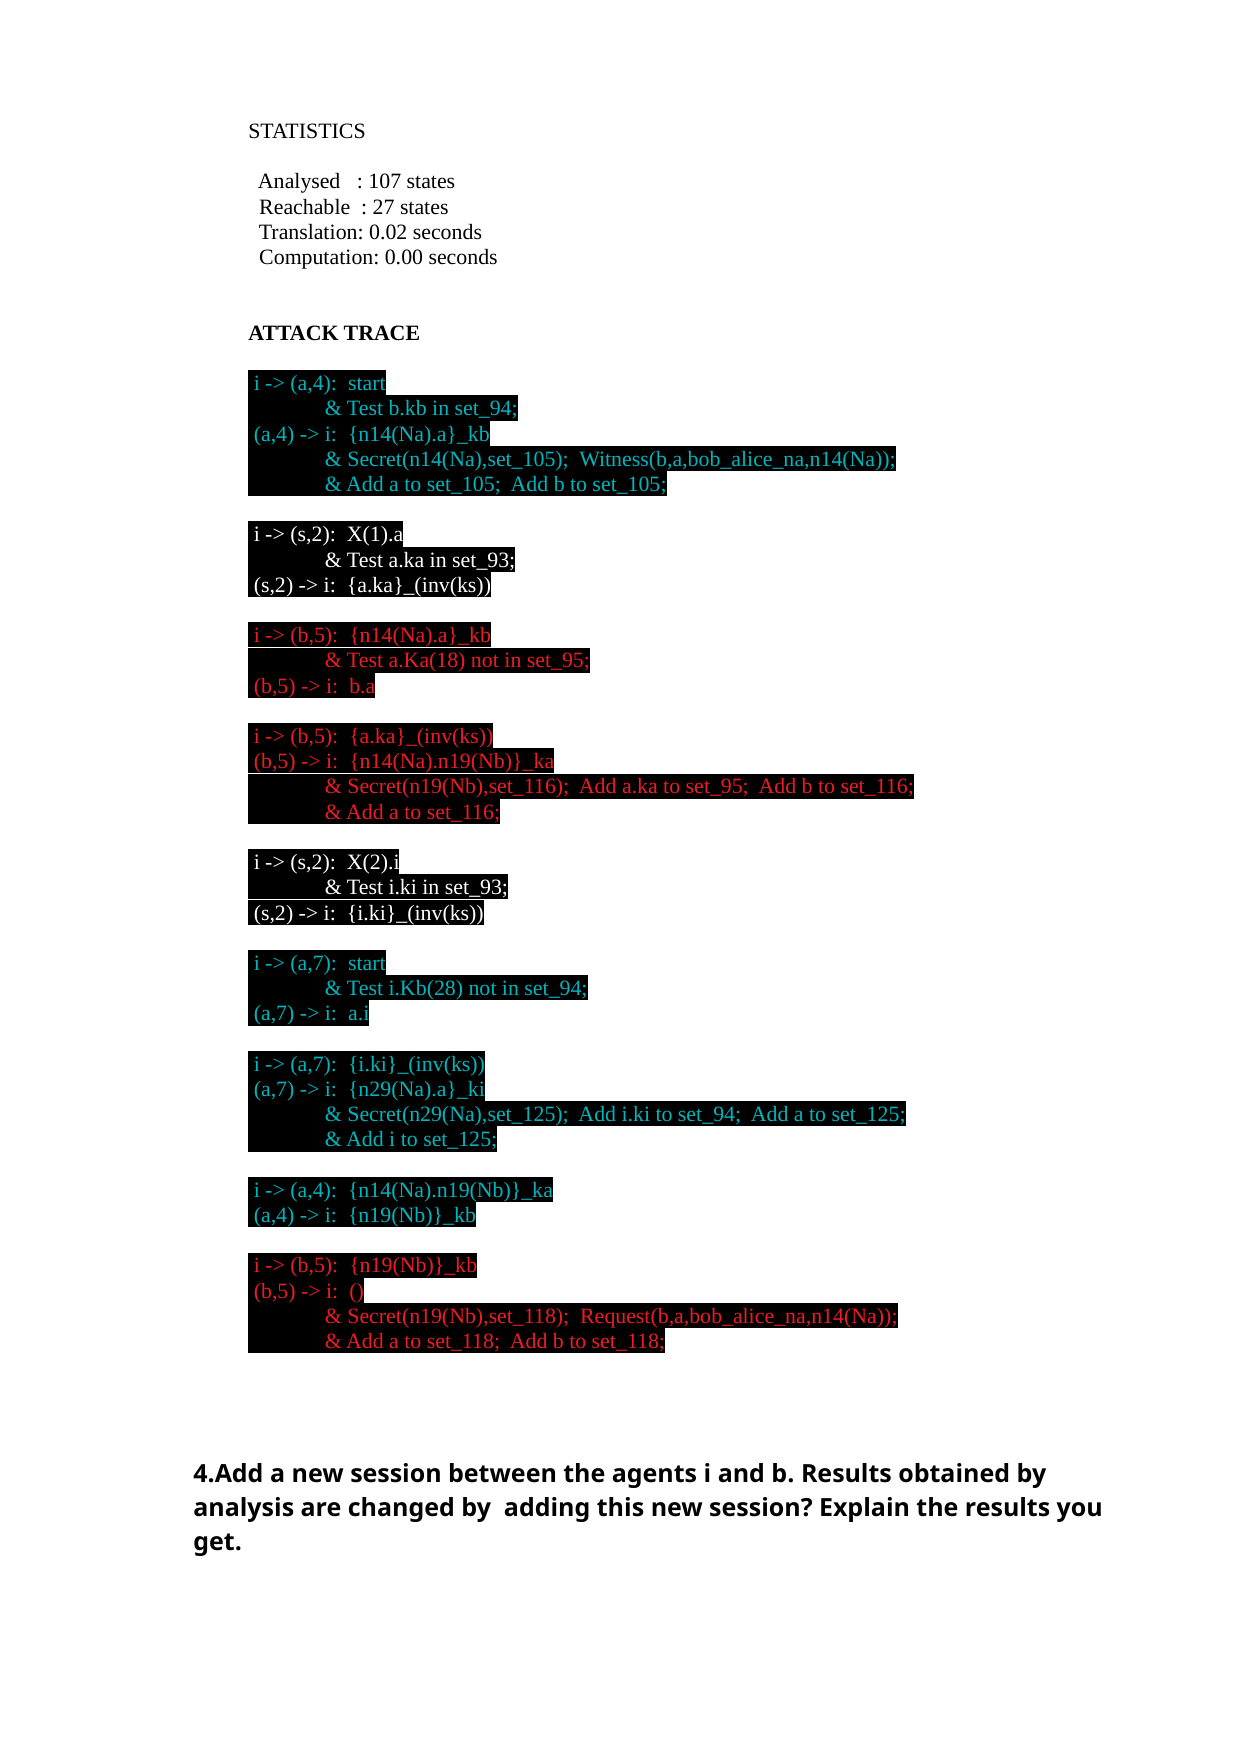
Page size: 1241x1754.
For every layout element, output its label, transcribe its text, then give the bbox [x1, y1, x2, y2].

text Analysed : 107 states [248, 168, 1122, 194]
text & Secret(n19(Nb),set_116); Add a.ka to set_95; Add b to set_116; [248, 773, 1122, 799]
text i -> (b,5): {n19(Nb)}_kb [248, 1252, 1122, 1278]
text & Test b.kb in set_94; [248, 395, 1122, 421]
text Reachable : 27 states [248, 194, 1122, 219]
text & Add a to set_118; Add b to set_118; [248, 1328, 1122, 1353]
text i -> (s,2): X(2).i [248, 849, 1122, 874]
text (a,4) -> i: {n14(Na).a}_kb [248, 421, 1122, 446]
text Translation: 0.02 seconds [248, 219, 1122, 244]
text & Test i.ki in set_93; [248, 874, 1122, 899]
text i -> (a,7): {i.ki}_(inv(ks)) [248, 1051, 1122, 1076]
text (a,7) -> i: a.i [248, 1000, 1122, 1026]
text i -> (b,5): {n14(Na).a}_kb [248, 622, 1122, 647]
text i -> (a,7): start [248, 950, 1122, 975]
text & Add a to set_105; Add b to set_105; [248, 471, 1122, 496]
text & Secret(n29(Na),set_125); Add i.ki to set_94; Add a to set_125; [248, 1101, 1122, 1126]
text i -> (b,5): {a.ka}_(inv(ks)) [248, 723, 1122, 748]
text Computation: 0.00 seconds [248, 244, 1122, 269]
text & Add i to set_125; [248, 1126, 1122, 1152]
text & Secret(n19(Nb),set_118); Request(b,a,bob_alice_na,n14(Na)); [248, 1303, 1122, 1328]
text & Secret(n14(Na),set_105); Witness(b,a,bob_alice_na,n14(Na)); [248, 446, 1122, 471]
text i -> (a,4): {n14(Na).n19(Nb)}_ka [248, 1177, 1122, 1202]
text (b,5) -> i: () [248, 1278, 1122, 1303]
text (s,2) -> i: {a.ka}_(inv(ks)) [248, 572, 1122, 597]
text & Add a to set_116; [248, 799, 1122, 824]
text (a,4) -> i: {n19(Nb)}_kb [248, 1202, 1122, 1227]
text & Test a.Ka(18) not in set_95; [248, 647, 1122, 673]
list 4.Add a new session between the agents i and b. Results obtained by analysis are changed by adding this new session? Explain the results you get. [156, 1456, 1122, 1558]
text STATISTICS [248, 118, 1122, 143]
text (b,5) -> i: b.a [248, 673, 1122, 698]
text (s,2) -> i: {i.ki}_(inv(ks)) [248, 899, 1122, 925]
text ATTACK TRACE [248, 320, 1122, 345]
text (b,5) -> i: {n14(Na).n19(Nb)}_ka [248, 748, 1122, 773]
text & Test a.ka in set_93; [248, 547, 1122, 572]
text & Test i.Kb(28) not in set_94; [248, 975, 1122, 1000]
text (a,7) -> i: {n29(Na).a}_ki [248, 1076, 1122, 1101]
text i -> (s,2): X(1).a [248, 521, 1122, 547]
text i -> (a,4): start [248, 370, 1122, 395]
